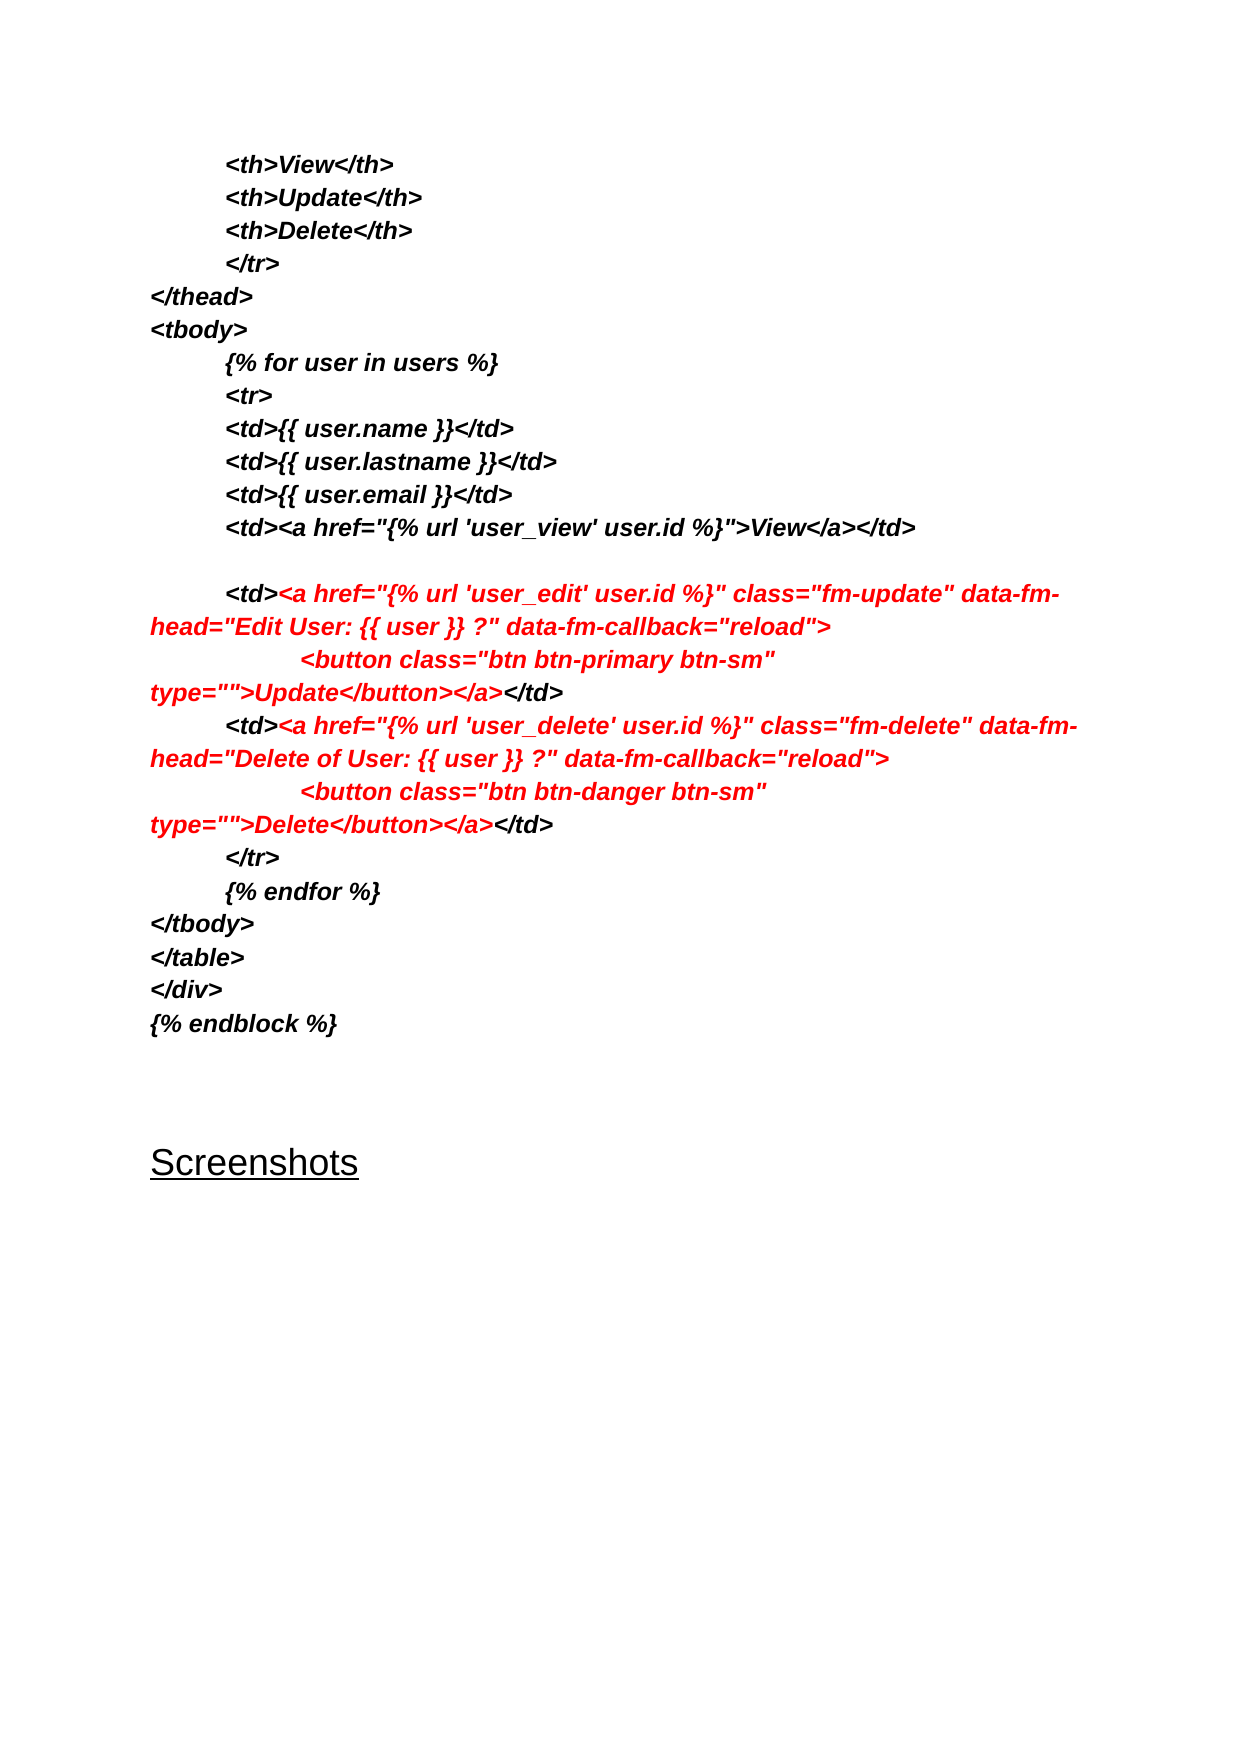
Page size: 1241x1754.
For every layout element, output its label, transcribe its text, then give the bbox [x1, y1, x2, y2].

text {% endblock %} [150, 1008, 1090, 1037]
text <td><a href="{% url 'user_edit' user.id %}" class="fm-update" data-fm-head="Edit User: {{ user }} ?" data-fm-callback="reload"> [150, 579, 1090, 641]
text <tr> [150, 381, 1090, 410]
text </div> [150, 976, 1090, 1004]
text <td><a href="{% url 'user_view' user.id %}">View</a></td> [150, 513, 1090, 542]
text <th>View</th> [150, 150, 1090, 179]
text <button class="btn btn-danger btn-sm" type="">Delete</button></a></td> [150, 777, 1090, 839]
text <tbody> [150, 315, 1090, 344]
text <th>Delete</th> [150, 216, 1090, 245]
text </tbody> [150, 909, 1090, 938]
text {% for user in users %} [150, 348, 1090, 377]
text </tr> [150, 249, 1090, 278]
text <td>{{ user.name }}</td> [150, 414, 1090, 443]
text {% endfor %} [150, 876, 1090, 905]
text <td>{{ user.email }}</td> [150, 480, 1090, 509]
text Screenshots [150, 1141, 1090, 1184]
text </table> [150, 942, 1090, 971]
text <td>{{ user.lastname }}</td> [150, 447, 1090, 476]
text </tr> [150, 843, 1090, 872]
text </thead> [150, 282, 1090, 311]
text <td><a href="{% url 'user_delete' user.id %}" class="fm-delete" data-fm-head="Delete of User: {{ user }} ?" data-fm-callback="reload"> [150, 711, 1090, 773]
text <button class="btn btn-primary btn-sm" type="">Update</button></a></td> [150, 645, 1090, 707]
text <th>Update</th> [150, 183, 1090, 212]
